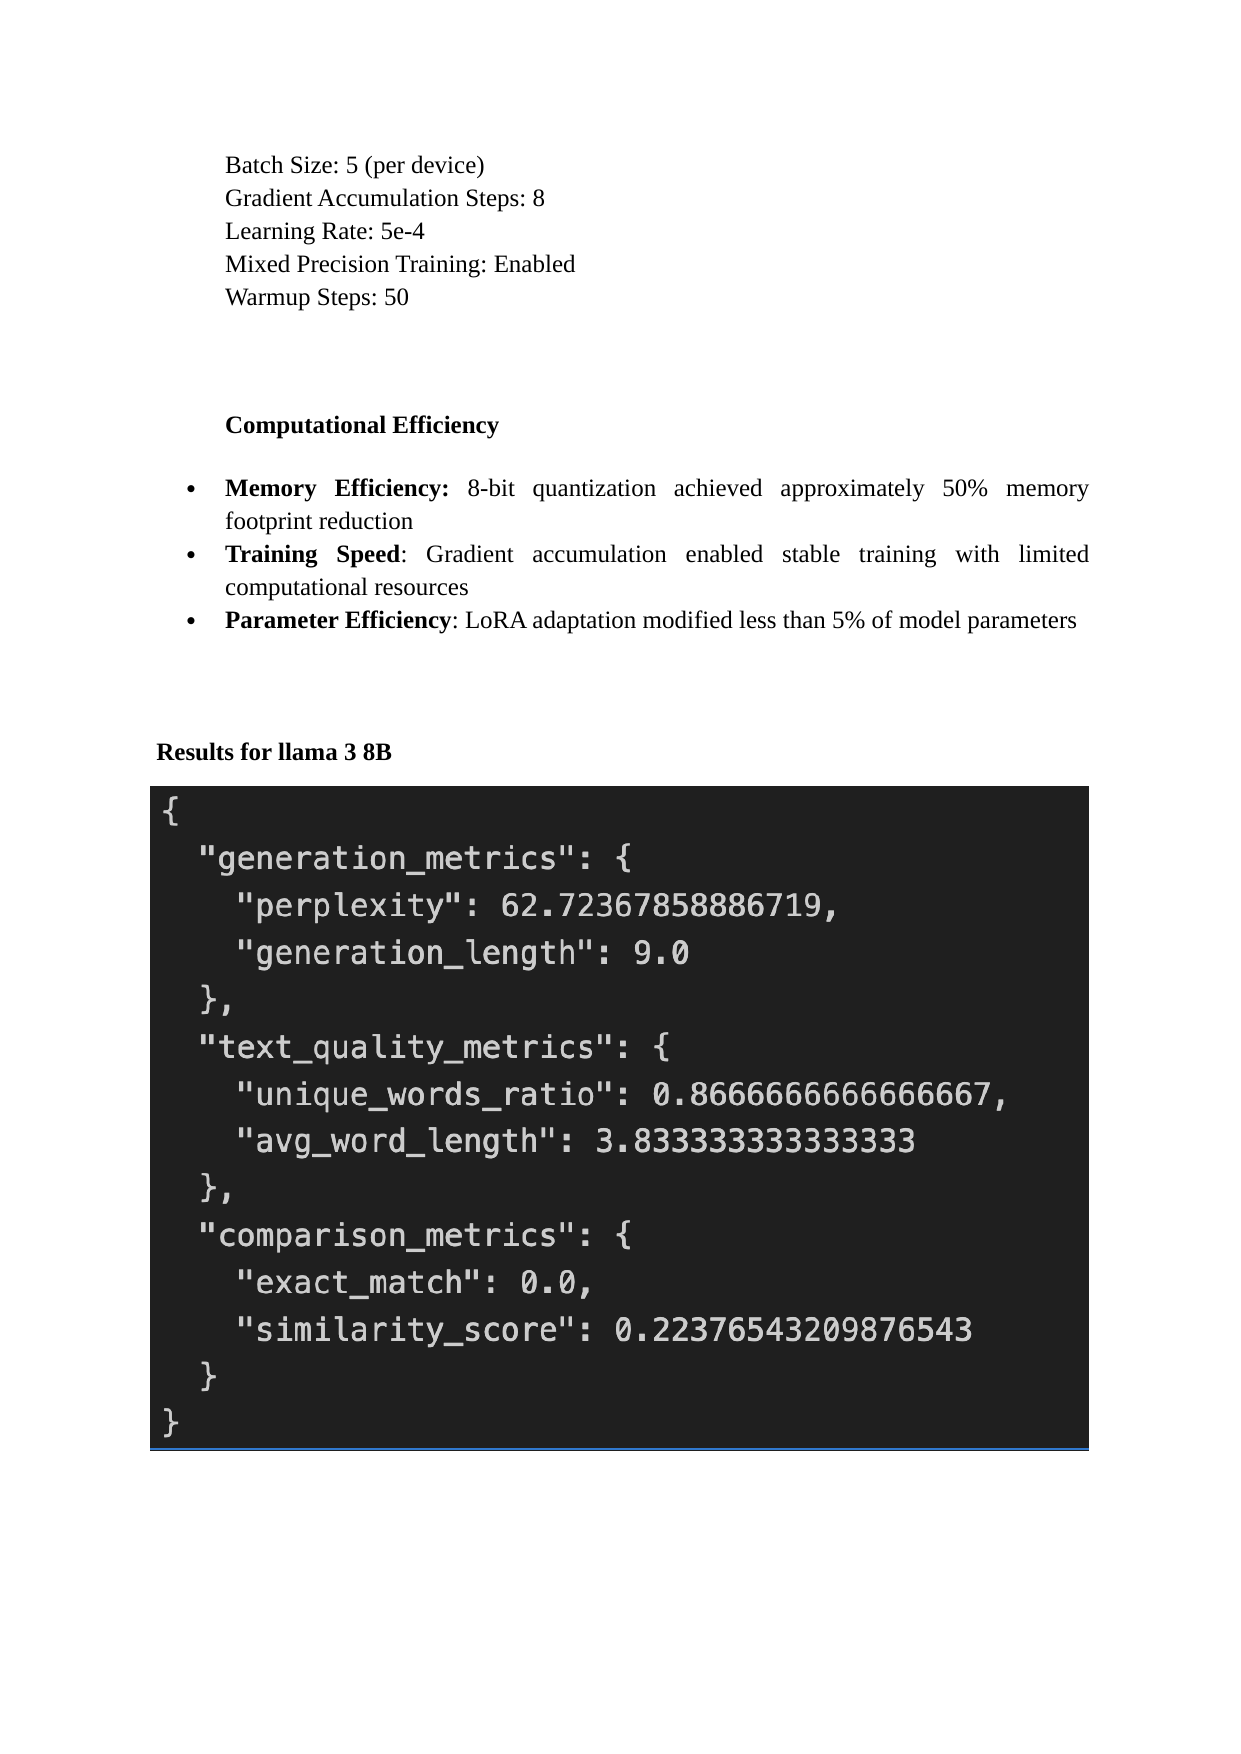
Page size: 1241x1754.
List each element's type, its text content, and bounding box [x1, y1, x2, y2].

list Mixed Precision Training: Enabled [225, 249, 1090, 278]
subtitle Computational Efficiency [225, 410, 1090, 439]
list Memory Efficiency: 8-bit quantization achieved approximately 50% memory footprint reduction [187, 473, 1090, 534]
text Results for llama 3 8B [150, 737, 1090, 766]
list Warmup Steps: 50 [225, 282, 1090, 311]
list Parameter Efficiency: LoRA adaptation modified less than 5% of model parameters [187, 605, 1090, 633]
list Learning Rate: 5e-4 [225, 216, 1090, 245]
list Gradient Accumulation Steps: 8 [225, 183, 1090, 212]
list Training Speed: Gradient accumulation enabled stable training with limited computational resources [187, 539, 1090, 601]
list Batch Size: 5 (per device) [225, 150, 1090, 179]
